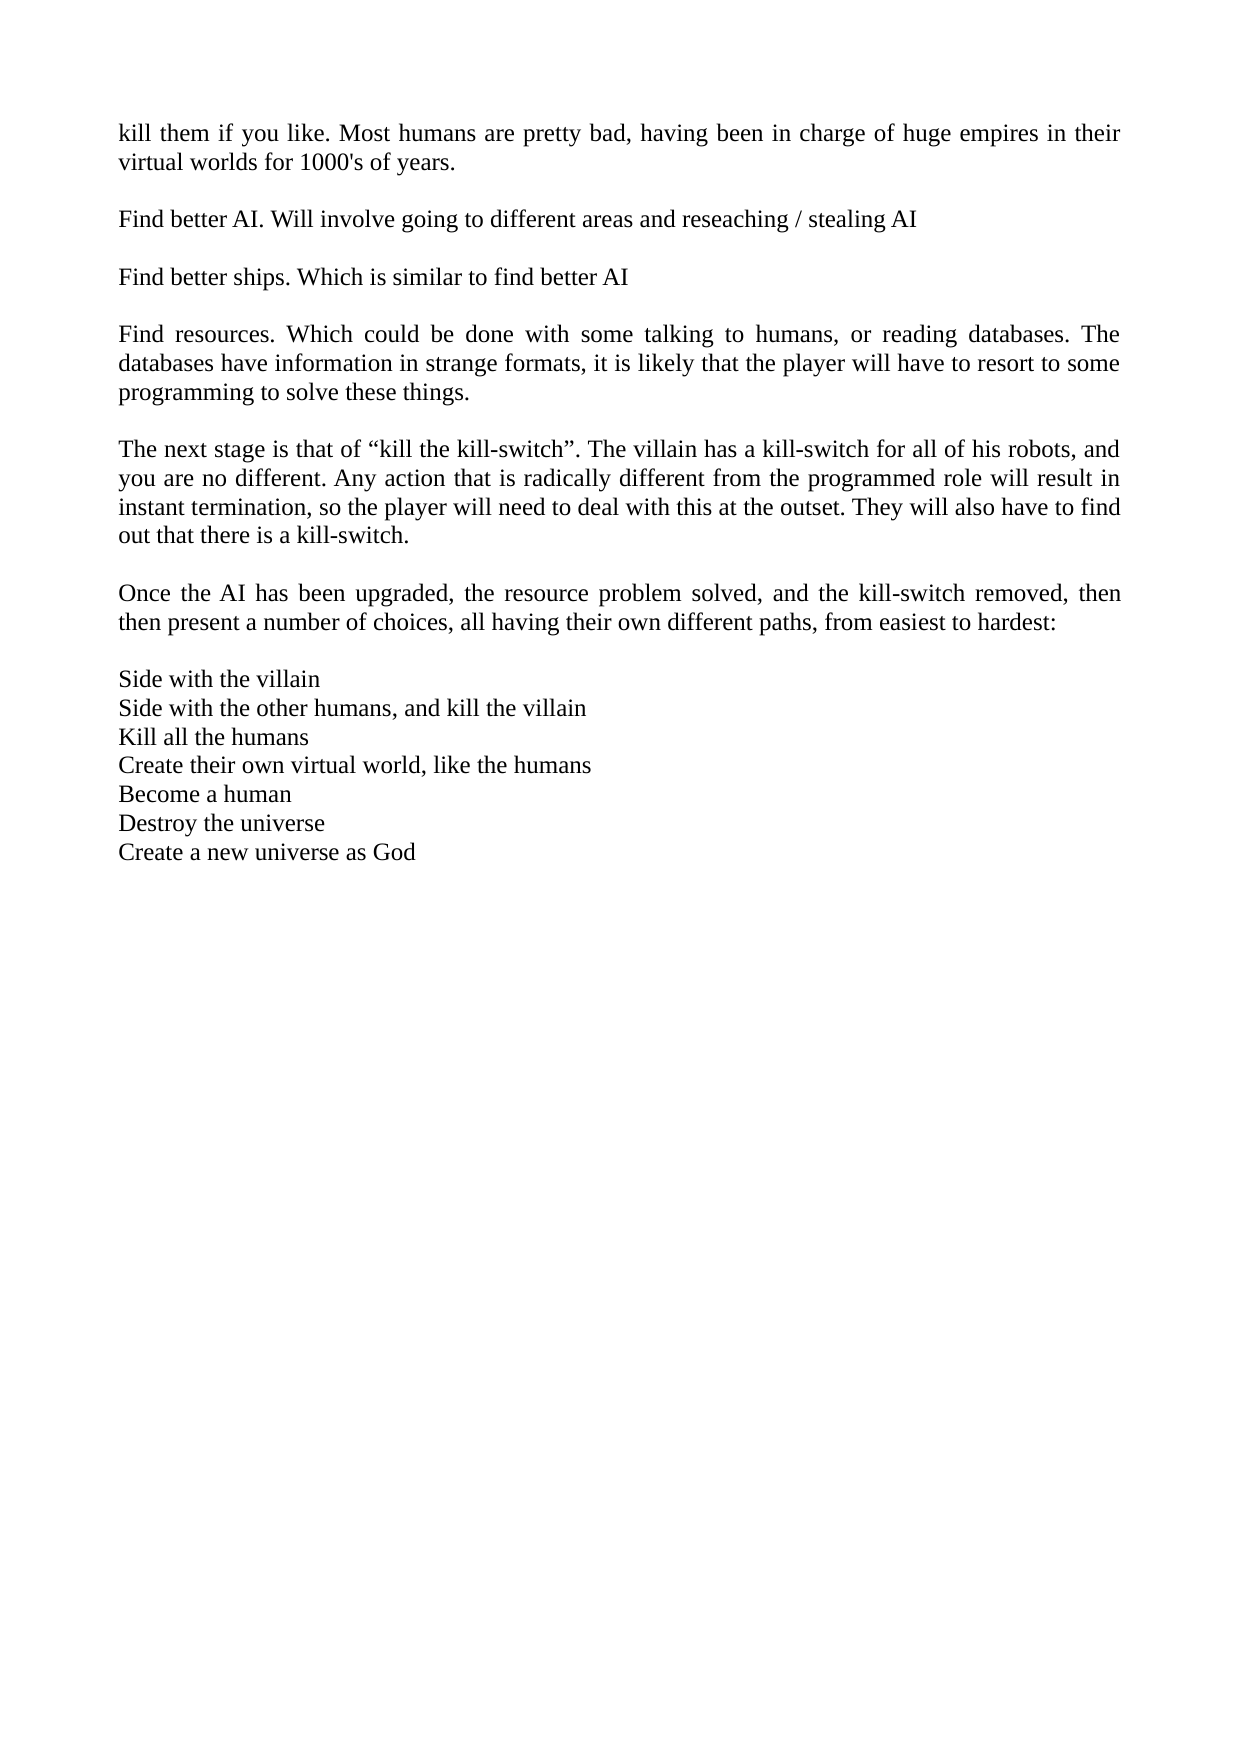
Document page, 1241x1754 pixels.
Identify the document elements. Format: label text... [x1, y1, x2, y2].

text The next stage is that of “kill the kill-switch”. The villain has a kill-switch for all of his robots, and you are no different. Any action that is radically different from the programmed role will result in instant termination, so the player will need to deal with this at the outset. They will also have to find out that there is a kill-switch. [118, 434, 1122, 549]
text Side with the other humans, and kill the villain [118, 693, 1122, 722]
text kill them if you like. Most humans are pretty bad, having been in charge of huge empires in their virtual worlds for 1000's of years. [118, 118, 1122, 176]
text Side with the villain [118, 664, 1122, 693]
text Find better ships. Which is similar to find better AI [118, 262, 1122, 291]
text Destroy the universe [118, 808, 1122, 837]
text Create their own virtual world, like the humans [118, 751, 1122, 779]
text Find resources. Which could be done with some talking to humans, or reading databases. The databases have information in strange formats, it is likely that the player will have to resort to some programming to solve these things. [118, 319, 1122, 406]
text Once the AI has been upgraded, the resource problem solved, and the kill-switch removed, then then present a number of choices, all having their own different paths, from easiest to hardest: [118, 578, 1122, 636]
text Find better AI. Will involve going to different areas and reseaching / stealing AI [118, 204, 1122, 233]
text Kill all the humans [118, 722, 1122, 751]
text Create a new universe as God [118, 837, 1122, 866]
text Become a human [118, 779, 1122, 808]
